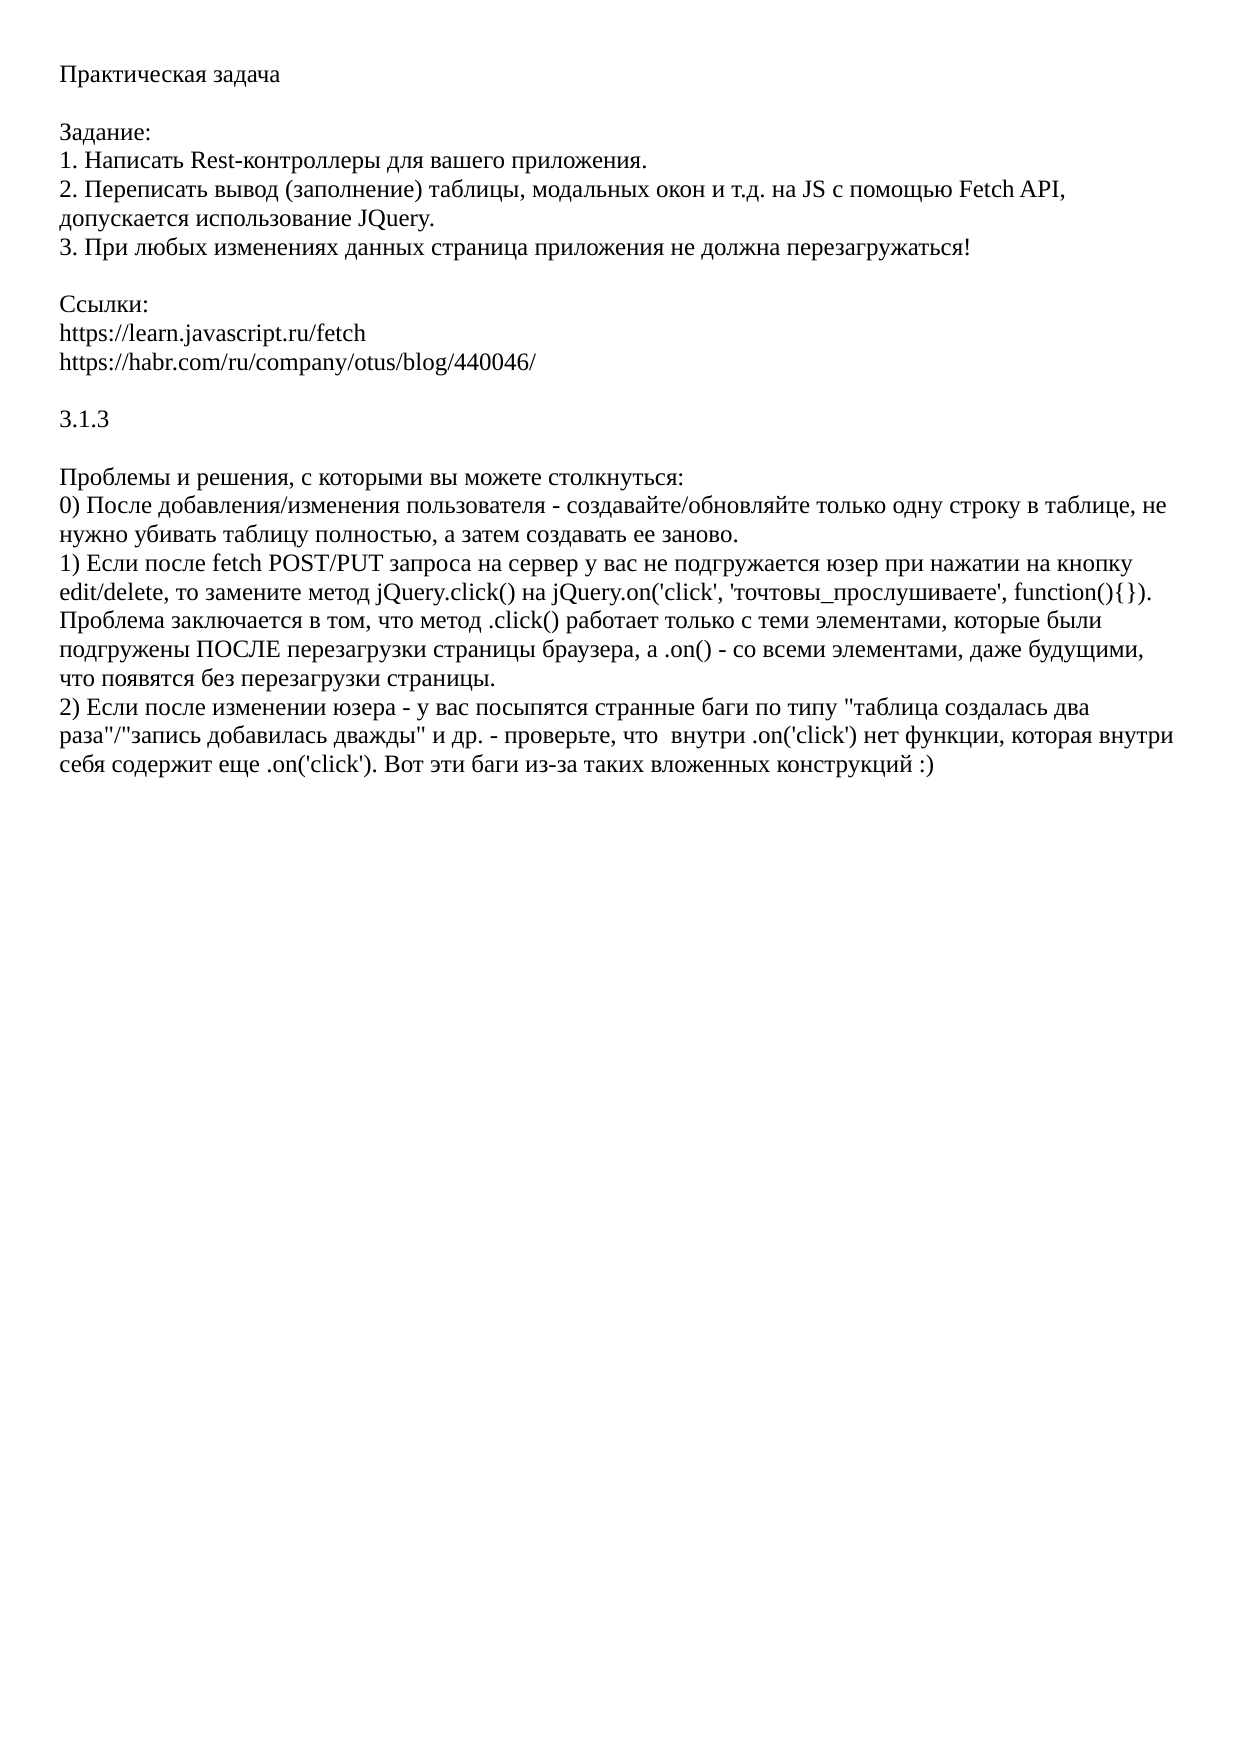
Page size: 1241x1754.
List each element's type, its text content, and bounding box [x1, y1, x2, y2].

text 3. При любых изменениях данных страница приложения не должна перезагружаться! [59, 232, 1181, 260]
text 2. Переписать вывод (заполнение) таблицы, модальных окон и т.д. на JS c помощью Fetch API, допускается использование JQuery. [59, 174, 1181, 232]
text https://habr.com/ru/company/otus/blog/440046/ [59, 347, 1181, 375]
text 1. Написать Rest-контроллеры для вашего приложения. [59, 145, 1181, 174]
text 1) Если после fetch POST/PUT запроса на сервер у вас не подгружается юзер при нажатии на кнопку edit/delete, то замените метод jQuery.click() на jQuery.on('click', 'точтовы_прослушиваете', function(){}). [59, 548, 1181, 605]
text 3.1.3 [59, 404, 1181, 433]
text Проблема заключается в том, что метод .click() работает только с теми элементами, которые были подгружены ПОСЛЕ перезагрузки страницы браузера, а .on() - со всеми элементами, даже будущими, что появятся без перезагрузки страницы. [59, 605, 1181, 692]
text Задание: [59, 117, 1181, 145]
text 0) После добавления/изменения пользователя - создавайте/обновляйте только одну строку в таблице, не нужно убивать таблицу полностью, а затем создавать ее заново. [59, 490, 1181, 548]
text 2) Если после изменении юзера - у вас посыпятся странные баги по типу "таблица создалась два раза"/"запись добавилась дважды" и др. - проверьте, что внутри .on('click') нет функции, которая внутри себя содержит еще .on('click'). Вот эти баги из-за таких вложенных конструкций :) [59, 692, 1181, 778]
text https://learn.javascript.ru/fetch [59, 318, 1181, 347]
text Ссылки: [59, 289, 1181, 318]
text Практическая задача [59, 59, 1181, 88]
text Проблемы и решения, с которыми вы можете столкнуться: [59, 462, 1181, 490]
